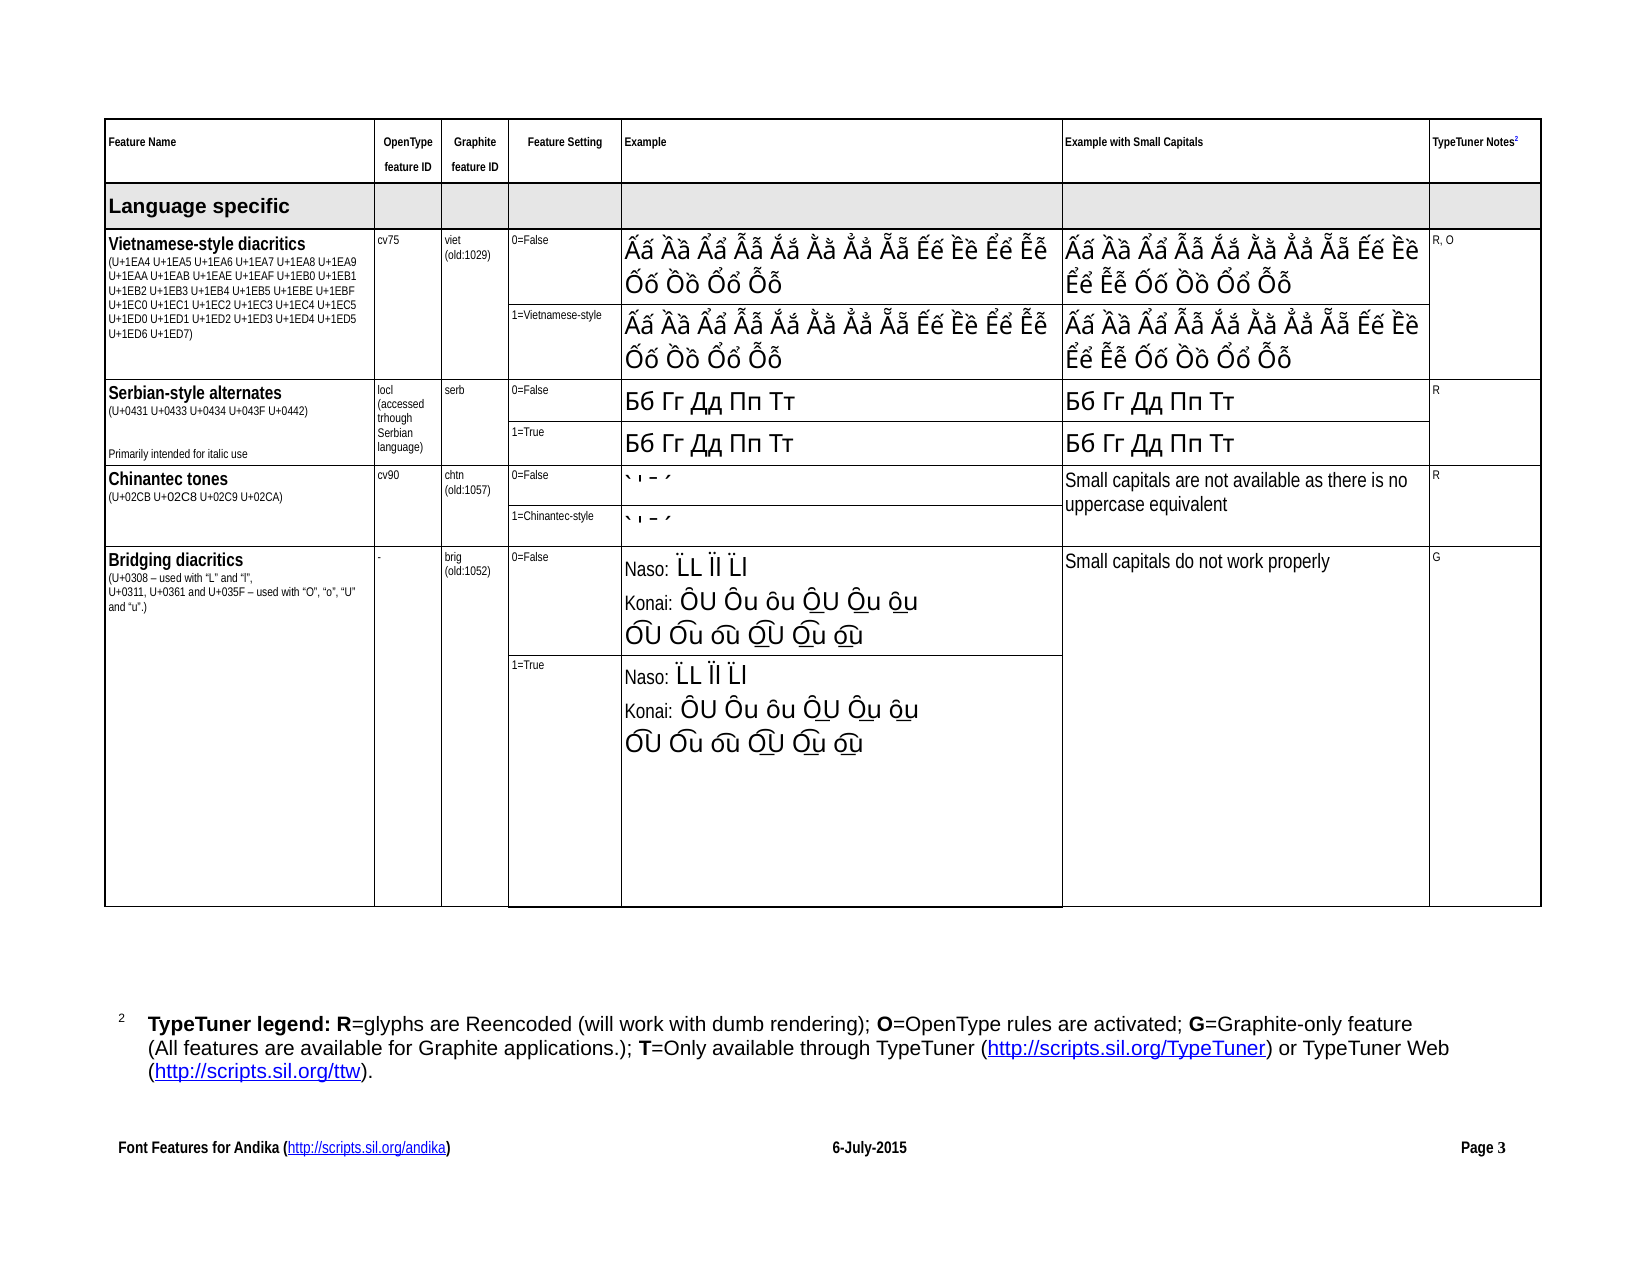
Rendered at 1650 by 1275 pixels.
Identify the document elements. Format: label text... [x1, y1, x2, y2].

table_cell viet (old:1029) [442, 230, 508, 379]
table_header Feature Name [106, 120, 374, 182]
table_header TypeTuner Notes [1430, 120, 1540, 182]
table_cell [1063, 184, 1429, 228]
table_cell locl (accessed trhough Serbian language) [375, 380, 441, 464]
table_cell G [1430, 547, 1540, 906]
table_cell 0=False [509, 380, 621, 421]
table_cell Бб Гг Дд Пп Тт [622, 380, 1062, 421]
table_cell Language specific [106, 184, 374, 228]
table_cell Бб Гг Дд Пп Тт [1063, 422, 1429, 464]
table_cell Ấấ Ầầ Ẩẩ Ẫẫ Ắắ Ằằ Ẳẳ Ẵẵ Ếế Ềề Ểể Ễễ Ốố Ồồ Ổổ Ỗỗ [1063, 230, 1429, 304]
table_cell Chinantec tones (U+02CB U+02C8 U+02C9 U+02CA) [106, 466, 374, 546]
table_cell 1=True [509, 656, 621, 906]
table_cell - [375, 547, 441, 906]
table_cell Naso: L̈L l̈l L̈l Konai: ȎU Ȏu ȏu Ȏ͟U Ȏ͟u ȏ͟u O͡U O͡u o͡u O͟͡U O͟͡u o͟͡u [622, 547, 1062, 654]
table_header Example [622, 120, 1062, 182]
table_cell 1=Vietnamese-style [509, 305, 621, 379]
table_cell [509, 184, 621, 228]
table_cell [622, 184, 1062, 228]
table_cell Bridging diacritics (U+0308 – used with “L” and “l”, U+0311, U+0361 and U+035F – used with “O”, “o”, “U” and “u”.) [106, 547, 374, 906]
table_cell [375, 184, 441, 228]
table_cell Ấấ Ầầ Ẩẩ Ẫẫ Ắắ Ằằ Ẳẳ Ẵẵ Ếế Ềề Ểể Ễễ Ốố Ồồ Ổổ Ỗỗ [1063, 305, 1429, 379]
table_cell 0=False [509, 547, 621, 654]
table_cell Ấấ Ầầ Ẩẩ Ẫẫ Ắắ Ằằ Ẳẳ Ẵẵ Ếế Ềề Ểể Ễễ Ốố Ồồ Ổổ Ỗỗ [622, 230, 1062, 304]
table_cell cv90 [375, 466, 441, 546]
table_cell 1=True [509, 422, 621, 464]
table_cell [1430, 184, 1540, 228]
table_header Example with Small Capitals [1063, 120, 1429, 182]
table_cell R, O [1430, 230, 1540, 379]
table_cell brig (old:1052) [442, 547, 508, 906]
table_cell R [1430, 466, 1540, 546]
table_cell ˋ ˈ ˉ ˊ [622, 506, 1062, 546]
table_cell Бб Гг Дд Пп Тт [622, 422, 1062, 464]
table_cell ˋ ˈ ˉ ˊ [622, 466, 1062, 505]
table_header Graphite feature ID [442, 120, 508, 182]
table_cell Vietnamese-style diacritics (U+1EA4 U+1EA5 U+1EA6 U+1EA7 U+1EA8 U+1EA9 U+1EAA U+1EAB U+1EAE U+1EAF U+1EB0 U+1EB1 U+1EB2 U+1EB3 U+1EB4 U+1EB5 U+1EBE U+1EBF U+1EC0 U+1EC1 U+1EC2 U+1EC3 U+1EC4 U+1EC5 U+1ED0 U+1ED1 U+1ED2 U+1ED3 U+1ED4 U+1ED5 U+1ED6 U+1ED7) [106, 230, 374, 379]
table_cell Naso: L̈L l̈l L̈l Konai: ȎU Ȏu ȏu Ȏ͟U Ȏ͟u ȏ͟u O͡U O͡u o͡u O͟͡U O͟͡u o͟͡u [622, 656, 1062, 906]
table_cell cv75 [375, 230, 441, 379]
table_cell Бб Гг Дд Пп Тт [1063, 380, 1429, 421]
table_cell chtn (old:1057) [442, 466, 508, 546]
table_cell [442, 184, 508, 228]
table_cell R [1430, 380, 1540, 464]
table_cell serb [442, 380, 508, 464]
table_cell Serbian-style alternates (U+0431 U+0433 U+0434 U+043F U+0442) Primarily intended for italic use [106, 380, 374, 464]
table_cell 0=False [509, 230, 621, 304]
table_cell Small capitals do not work properly [1063, 547, 1429, 906]
table_cell Small capitals are not available as there is no uppercase equivalent [1063, 466, 1429, 546]
table_cell 1=Chinantec-style [509, 506, 621, 546]
table_header Feature Setting [509, 120, 621, 182]
table_cell Ấấ Ầầ Ẩẩ Ẫẫ Ắắ Ằằ Ẳẳ Ẵẵ Ếế Ềề Ểể Ễễ Ốố Ồồ Ổổ Ỗỗ [622, 305, 1062, 379]
table_cell 0=False [509, 466, 621, 505]
table_header OpenType feature ID [375, 120, 441, 182]
